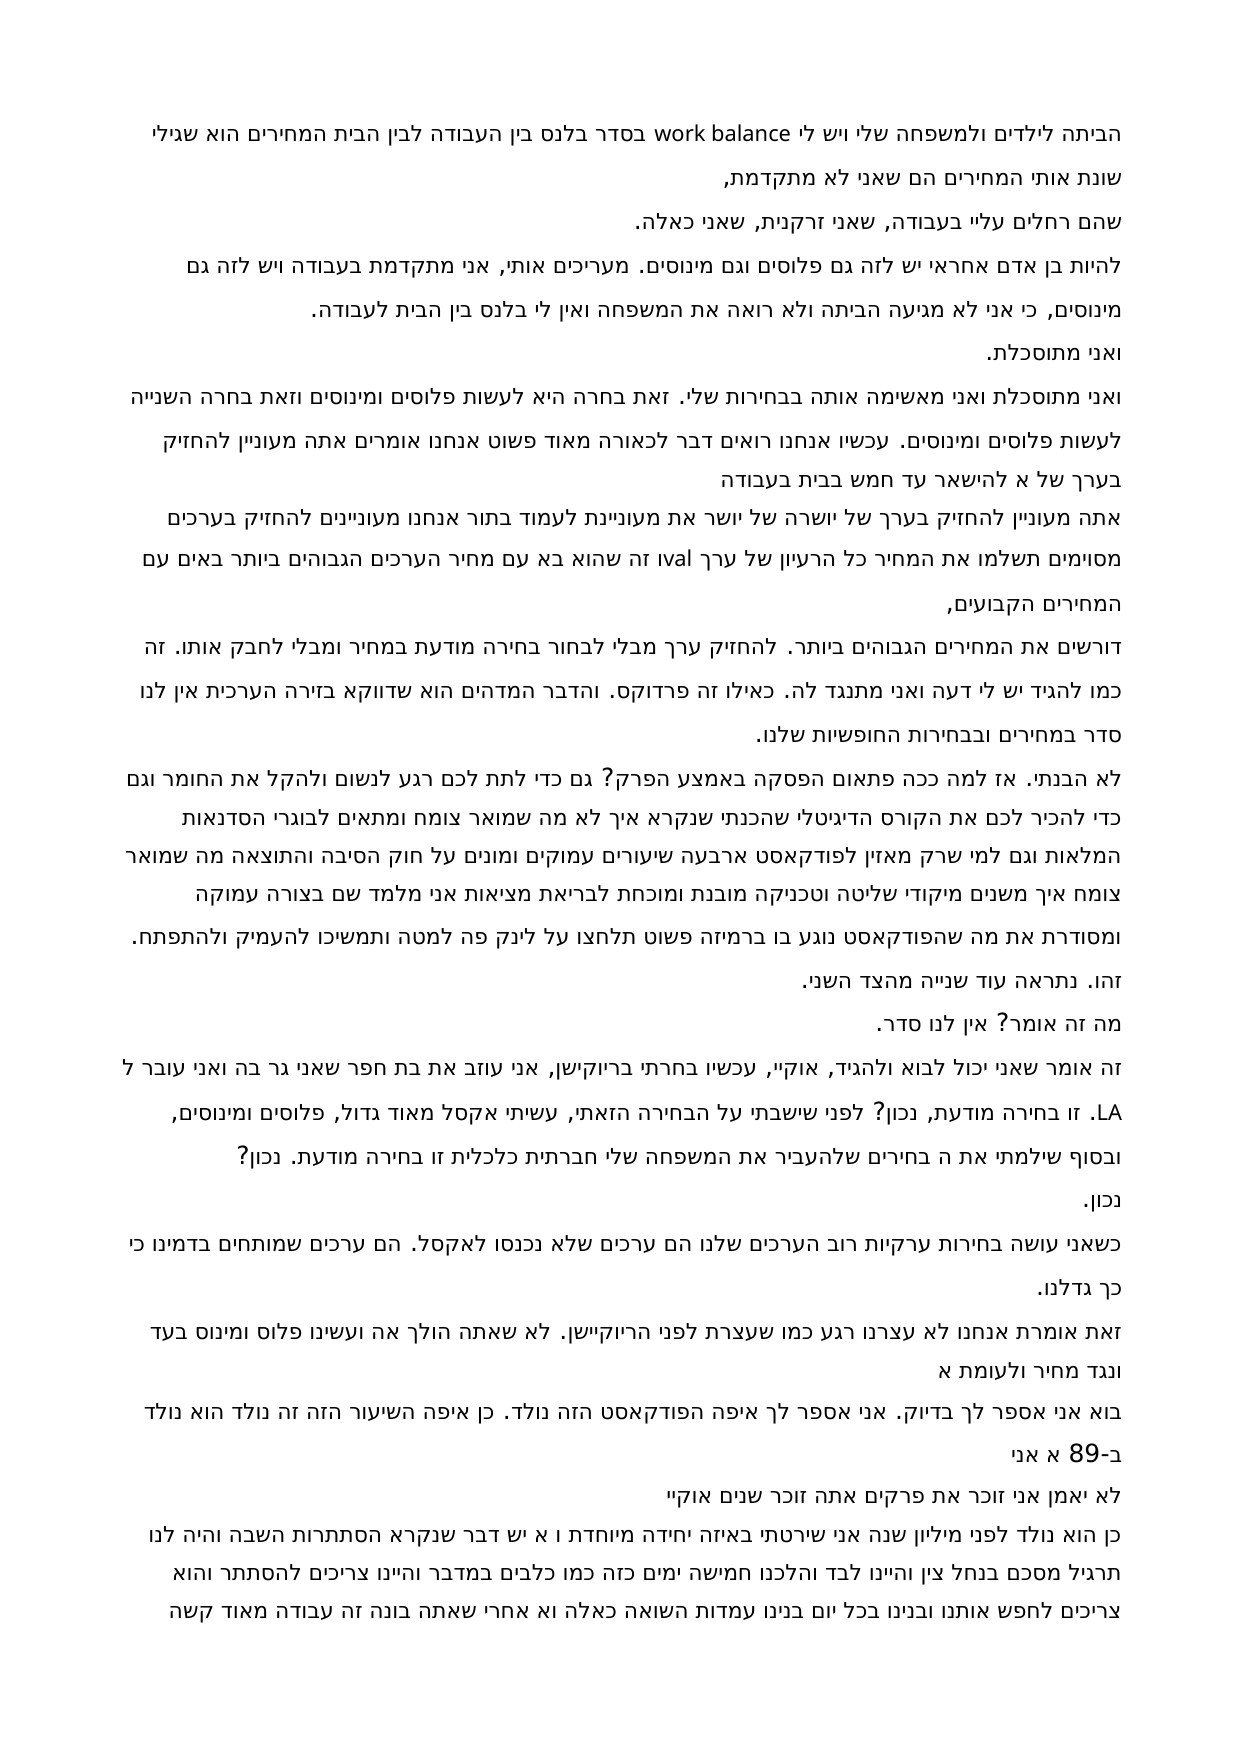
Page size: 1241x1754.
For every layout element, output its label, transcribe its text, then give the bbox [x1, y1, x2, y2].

text דורשים את המחירים הגבוהים ביותר. להחזיק ערך מבלי לבחור בחירה מודעת במחיר ומבלי לחבק אותו. זה כמו להגיד יש לי דעה ואני מתנגד לה. כאילו זה פרדוקס. והדבר המדהים הוא שדווקא בזירה הערכית אין לנו סדר במחירים ובבחירות החופשיות שלנו. [118, 631, 1122, 748]
text זאת אומרת אנחנו לא עצרנו רגע כמו שעצרת לפני הריוקיישן. לא שאתה הולך אה ועשינו פלוס ומינוס בעד ונגד מחיר ולעומת א [118, 1316, 1122, 1383]
text ואני מתוסכלת. [118, 337, 1122, 367]
text נכון אבל שוב אנחנו אומרים תודעה ראקטיבית תודעה תגובתית יש בה תקסיות כלומר אם יש מישהו בעבודה שכל יום מרגיז אותי כי הוא בדקה לארבע נופלת לו העת ואני יש לי כעס על על הבחירה שלו תראו אותה נגיד נגיד צילי וגילי כאלה אוקיי תראי את הצילי הזאתי כל יום בדקה לארבע נופלת לעת ולמה אני צריכה להישאר לעשות פה את כל העבודה אוקיי עכשיו גילית כועסת על צילי כי היא גורמת לה לשלם מחיר אז אנחנו באים ואומר לה תלכי גם את הביתה תלכי גם את הביתה בארבע אין שום גם את מוזמנת להפיל את העת בארבע היא אומרת אני לא יכולה אומרים לה למה את לא יכולה אומרת כי אני בניגוד לצילי אני בן אדם אחראי כלומר היא אומרת אני נופלת קורבן לערך של אחריות ולכן אני לא חופשיה לבחור כמו צילי כבר התבלבלתי מי צילי מגילי אבל אני לא יכולה אתה כן, אני לא יכולה לפעול כמו צילי בניגוד אלי אני בן אדם אחראי אנחנו אומרים דבר מאוד פשוט את מעוניינת להיות אדם אחראי את מעוניינת להחזיק בערך הזה את חייבת ללמוד לשלם את המחיר הרי להליכה מוקדם הביתה יש יתרונות היתרונות הם הפלוסים זה שאני מגיע בדקה בארבע ודקה הביתה לילדים ולמשפחה שלי ויש לי work balance בסדר בלנס בין העבודה לבין הבית המחירים הוא שגילי שונת אותי המחירים הם שאני לא מתקדמת, [118, 118, 1122, 192]
text מה זה אומר? אין לנו סדר. [118, 1009, 1122, 1038]
text לא יאמן אני זוכר את פרקים אתה זוכר שנים אוקיי [118, 1483, 1122, 1509]
text אתה מעוניין להחזיק בערך של יושרה של יושר את מעוניינת לעמוד בתור אנחנו מעוניינים להחזיק בערכים מסוימים תשלמו את המחיר כל הרעיון של ערך valו זה שהוא בא עם מחיר הערכים הגבוהים ביותר באים עם המחירים הקבועים, [118, 505, 1122, 617]
text כן הוא נולד לפני מיליון שנה אני שירטתי באיזה יחידה מיוחדת ו א יש דבר שנקרא הסתתרות השבה והיה לנו תרגיל מסכם בנחל צין והיינו לבד והלכנו חמישה ימים כזה כמו כלבים במדבר והיינו צריכים להסתתר והוא צריכים לחפש אותנו ובנינו בכל יום בנינו עמדות השואה כאלה וא אחרי שאתה בונה זה עבודה מאוד קשה [118, 1522, 1122, 1624]
text נכון. [118, 1184, 1122, 1214]
text זה אומר שאני יכול לבוא ולהגיד, אוקיי, עכשיו בחרתי בריוקישן, אני עוזב את בת חפר שאני גר בה ואני עובר לLA. זו בחירה מודעת, נכון? לפני שישבתי על הבחירה הזאתי, עשיתי אקסל מאוד גדול, פלוסים ומינוסים, ובסוף שילמתי את ה בחירים שלהעביר את המשפחה שלי חברתית כלכלית זו בחירה מודעת. נכון? [118, 1052, 1122, 1170]
text להיות בן אדם אחראי יש לזה גם פלוסים וגם מינוסים. מעריכים אותי, אני מתקדמת בעבודה ויש לזה גם מינוסים, כי אני לא מגיעה הביתה ולא רואה את המשפחה ואין לי בלנס בין הבית לעבודה. [118, 250, 1122, 323]
text לא הבנתי. אז למה ככה פתאום הפסקה באמצע הפרק? גם כדי לתת לכם רגע לנשום ולהקל את החומר וגם כדי להכיר לכם את הקורס הדיגיטלי שהכנתי שנקרא איך לא מה שמואר צומח ומתאים לבוגרי הסדנאות המלאות וגם למי שרק מאזין לפודקאסט ארבעה שיעורים עמוקים ומונים על חוק הסיבה והתוצאה מה שמואר צומח איך משנים מיקודי שליטה וטכניקה מובנת ומוכחת לבריאת מציאות אני מלמד שם בצורה עמוקה ומסודרת את מה שהפודקאסט נוגע בו ברמיזה פשוט תלחצו על לינק פה למטה ותמשיכו להעמיק ולהתפתח. זהו. נתראה עוד שנייה מהצד השני. [118, 763, 1122, 994]
text ואני מתוסכלת ואני מאשימה אותה בבחירות שלי. זאת בחרה היא לעשות פלוסים ומינוסים וזאת בחרה השנייה לעשות פלוסים ומינוסים. עכשיו אנחנו רואים דבר לכאורה מאוד פשוט אנחנו אומרים אתה מעוניין להחזיק בערך של א להישאר עד חמש בבית בעבודה [118, 381, 1122, 492]
text שהם רחלים עליי בעבודה, שאני זרקנית, שאני כאלה. [118, 206, 1122, 235]
text כשאני עושה בחירות ערקיות רוב הערכים שלנו הם ערכים שלא נכנסו לאקסל. הם ערכים שמותחים בדמינו כי כך גדלנו. [118, 1228, 1122, 1301]
text בוא אני אספר לך בדיוק. אני אספר לך איפה הפודקאסט הזה נולד. כן איפה השיעור הזה זה נולד הוא נולד ב-89 א אני [118, 1396, 1122, 1469]
